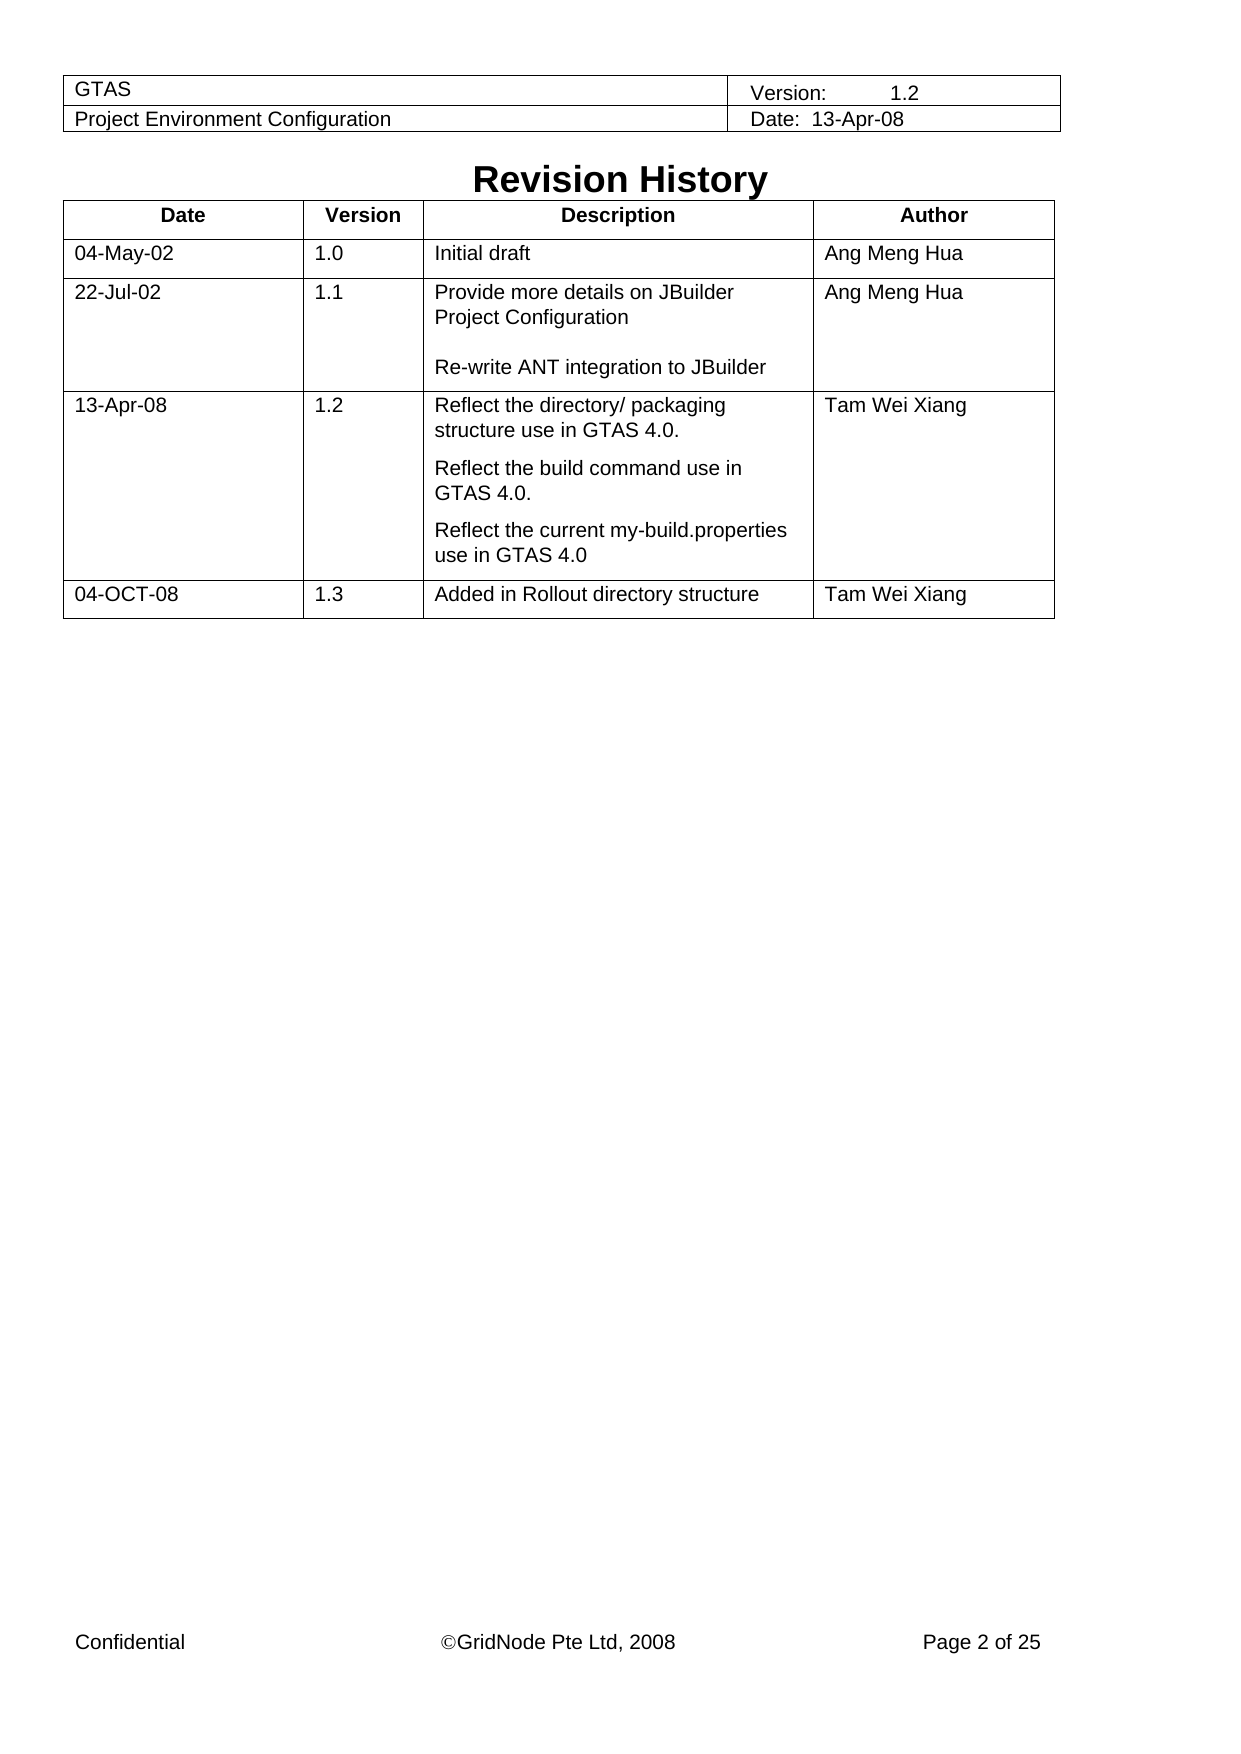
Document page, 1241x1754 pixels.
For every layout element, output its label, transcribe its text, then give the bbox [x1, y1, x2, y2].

table_cell 1.1 [304, 279, 423, 391]
table_cell Reflect the directory/ packaging structure use in GTAS 4.0. Reflect the build command use in GTAS 4.0. Reflect the current my-build.properties use in GTAS 4.0 [424, 392, 813, 579]
table_cell 1.3 [304, 581, 423, 618]
table_cell Ang Meng Hua [814, 240, 1054, 277]
table_cell 13-Apr-08 [64, 392, 303, 579]
title Revision History [75, 157, 1165, 200]
table_header Description [424, 201, 813, 239]
table_cell Initial draft [424, 240, 813, 277]
table_header Date [64, 201, 303, 239]
table_cell 1.2 [304, 392, 423, 579]
table_cell Ang Meng Hua [814, 279, 1054, 391]
table_cell 22-Jul-02 [64, 279, 303, 391]
table_cell Provide more details on JBuilder Project Configuration Re-write ANT integration to JBuilder [424, 279, 813, 391]
table_cell Added in Rollout directory structure [424, 581, 813, 618]
table_header Author [814, 201, 1054, 239]
table_cell Tam Wei Xiang [814, 392, 1054, 579]
table_header Version [304, 201, 423, 239]
table_cell Tam Wei Xiang [814, 581, 1054, 618]
table_cell 04-OCT-08 [64, 581, 303, 618]
table_cell 1.0 [304, 240, 423, 277]
table_cell 04-May-02 [64, 240, 303, 277]
